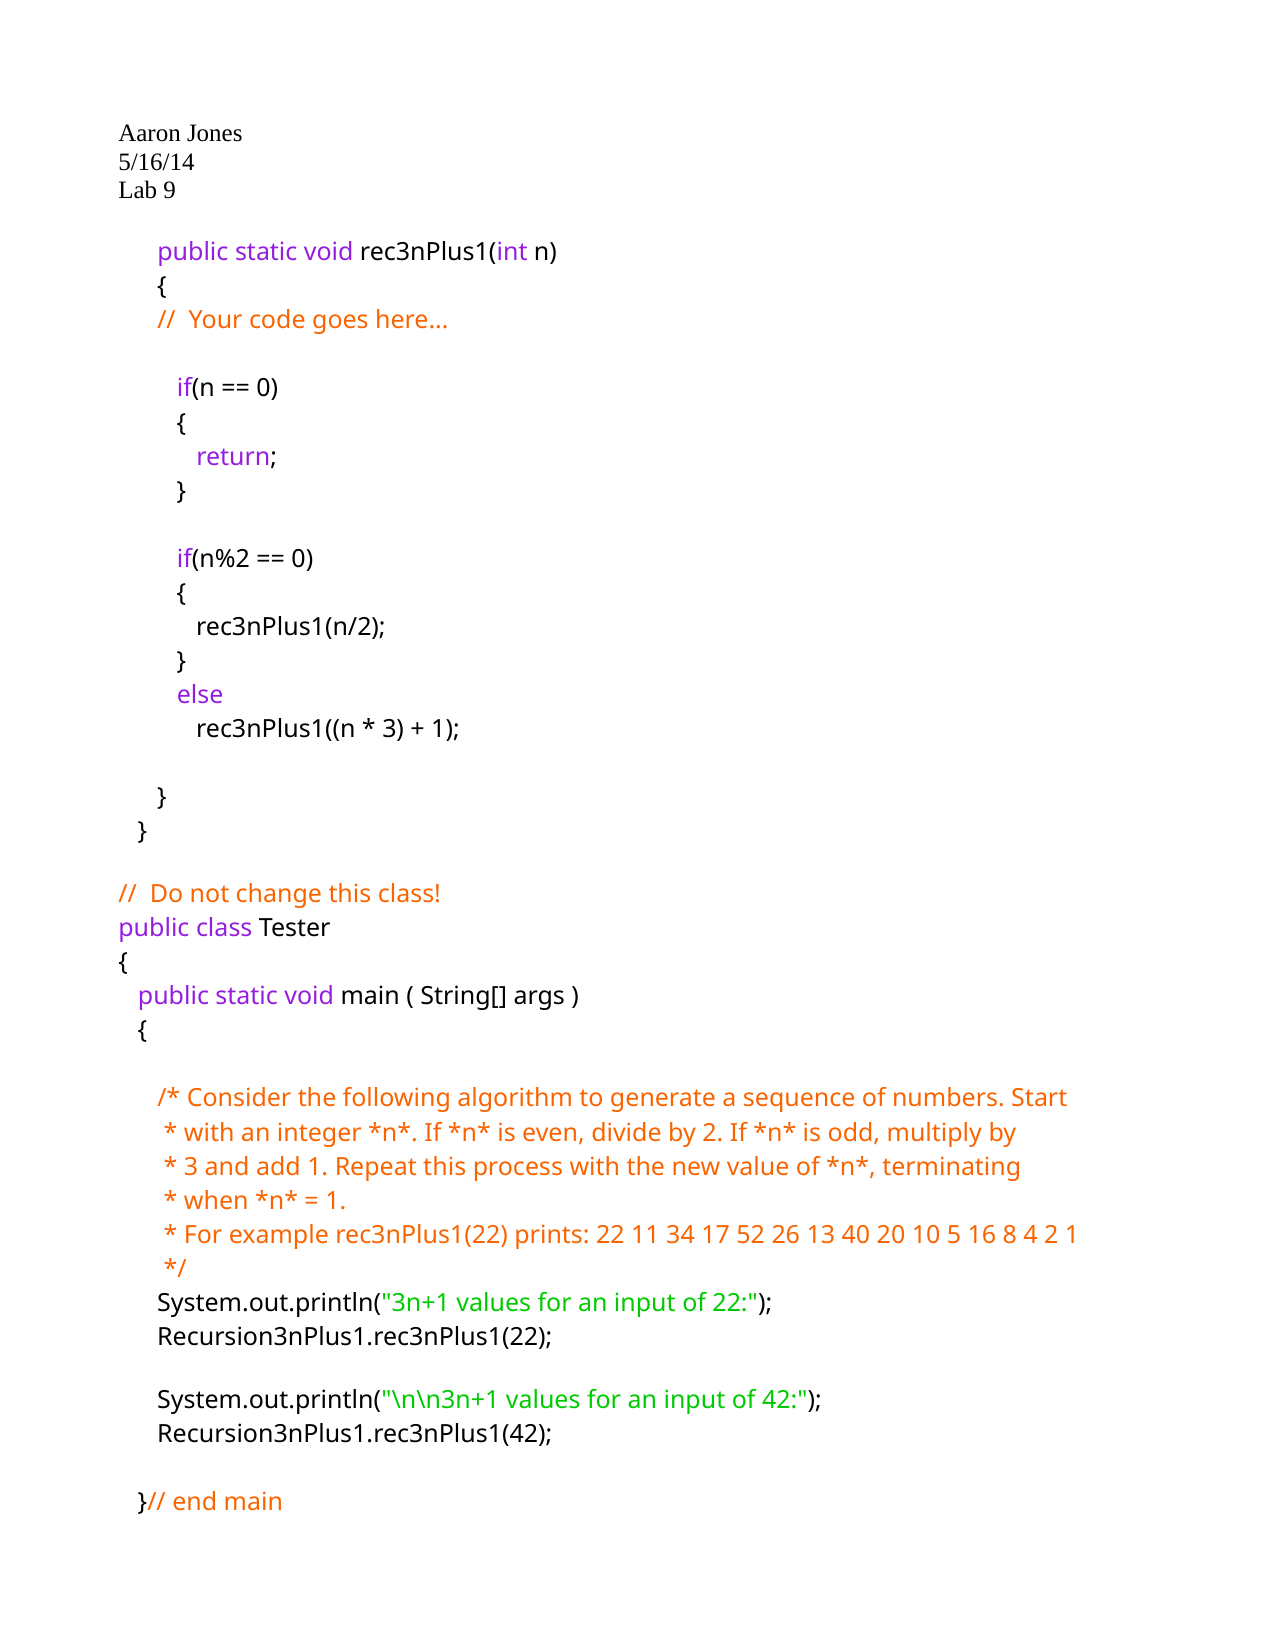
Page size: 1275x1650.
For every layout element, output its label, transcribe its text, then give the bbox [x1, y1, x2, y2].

text public static void rec3nPlus1(int n) { // Your code goes here... if(n == 0) { return; } if(n%2 == 0) { rec3nPlus1(n/2); } else rec3nPlus1((n * 3) + 1); } } [118, 234, 1157, 876]
text // Do not change this class! public class Tester { public static void main ( String[] args ) { /* Consider the following algorithm to generate a sequence of numbers. Start * with an integer *n*. If *n* is even, divide by 2. If *n* is odd, multiply by * 3 and add 1. Repeat this process with the new value of *n*, terminating * when *n* = 1. * For example rec3nPlus1(22) prints: 22 11 34 17 52 26 13 40 20 10 5 16 8 4 2 1 */ System.out.println("3n+1 values for an input of 22:"); Recursion3nPlus1.rec3nPlus1(22); System.out.println("\n\n3n+1 values for an input of 42:"); Recursion3nPlus1.rec3nPlus1(42); }// end main [118, 876, 1157, 1518]
